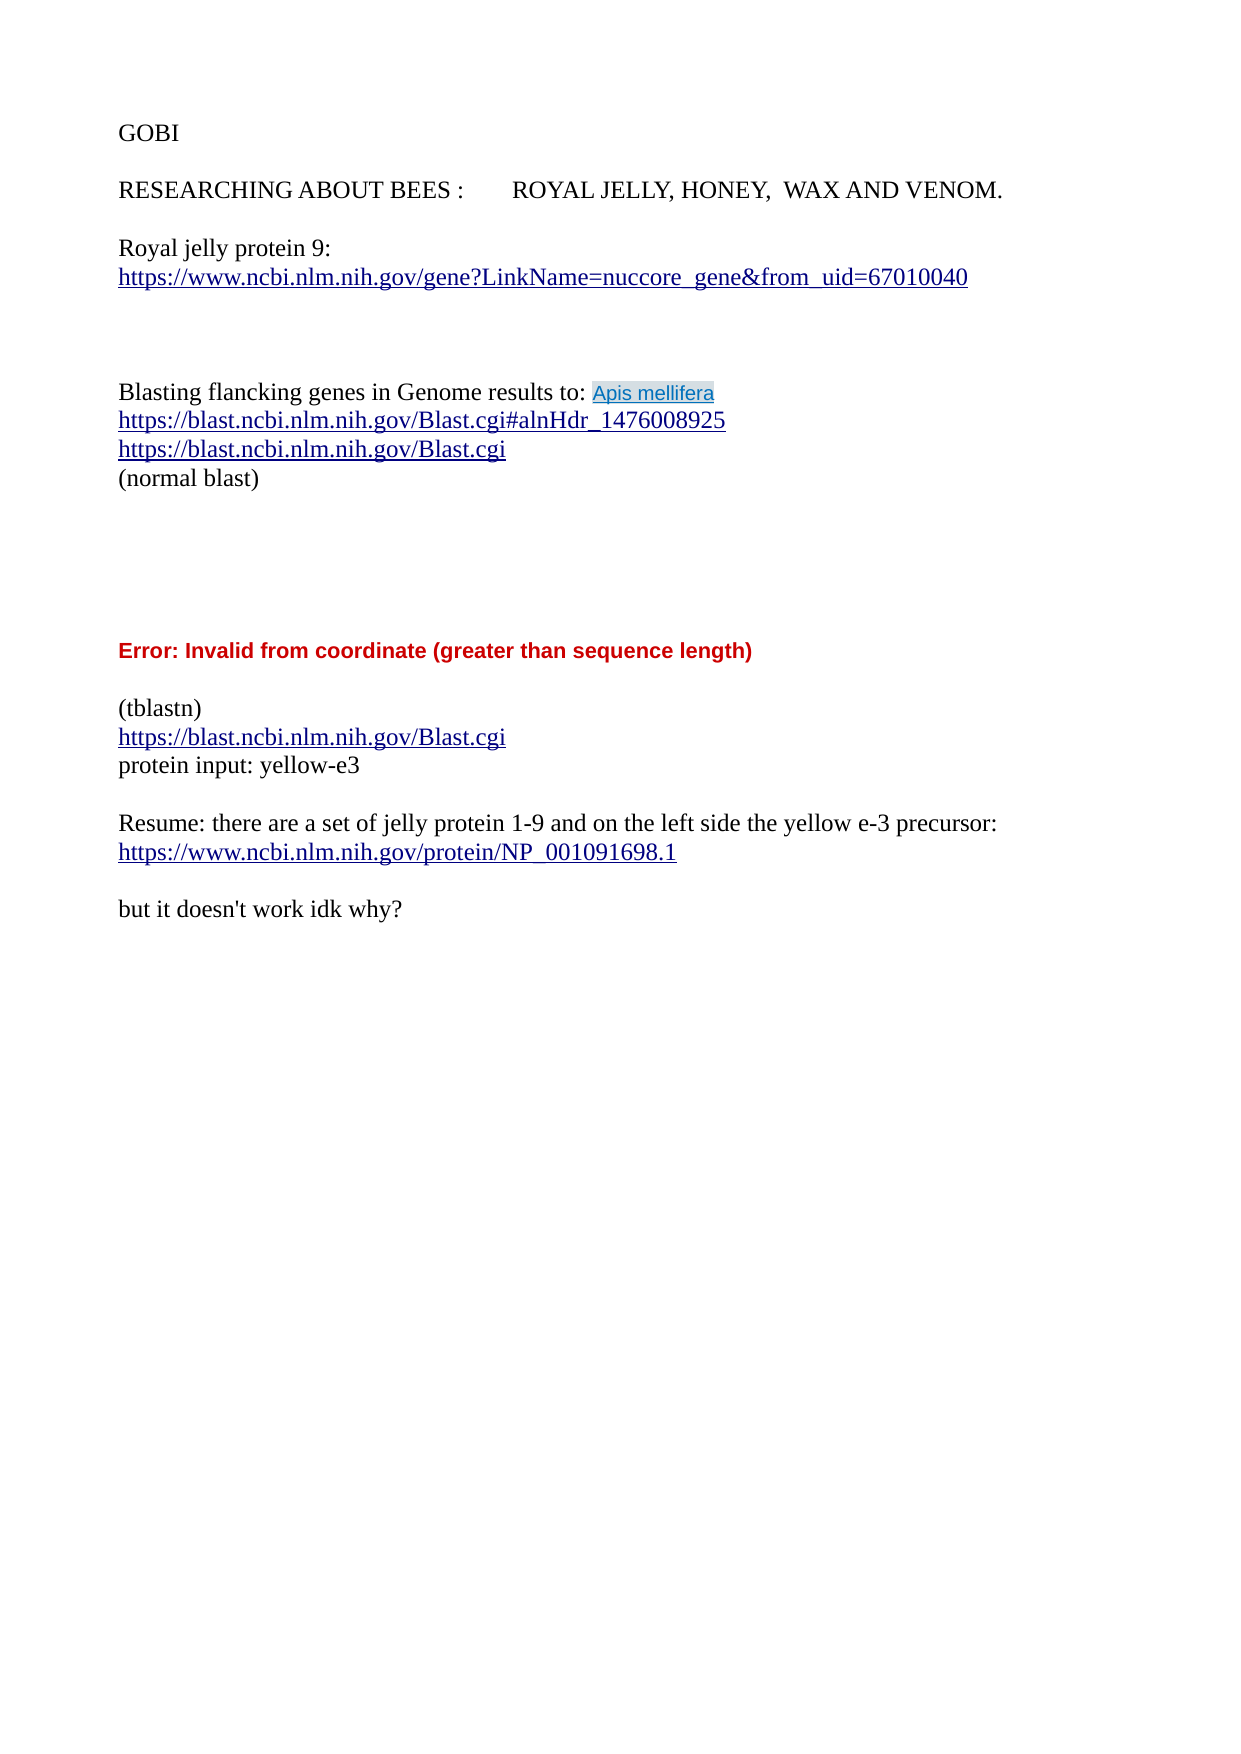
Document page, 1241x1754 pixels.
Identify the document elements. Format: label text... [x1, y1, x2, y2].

text GOBI [118, 118, 1122, 147]
text (tblastn) [118, 693, 1122, 722]
text Resume: there are a set of jelly protein 1-9 and on the left side the yellow e-3 precursor: https://www.ncbi.nlm.nih.gov/protein/NP_001091698.1 [118, 808, 1122, 866]
text Blasting flancking genes in Genome results to: Apis mellifera [118, 377, 1122, 406]
text but it doesn't work idk why? [118, 894, 1122, 923]
text Royal jelly protein 9: [118, 233, 1122, 262]
text Error: Invalid from coordinate (greater than sequence length) [118, 636, 1122, 664]
text protein input: yellow-e3 [118, 751, 1122, 779]
text https://blast.ncbi.nlm.nih.gov/Blast.cgi [118, 434, 1122, 463]
text https://www.ncbi.nlm.nih.gov/gene?LinkName=nuccore_gene&from_uid=67010040 [118, 262, 1122, 291]
text RESEARCHING ABOUT BEES : ROYAL JELLY, HONEY, WAX AND VENOM. [118, 176, 1122, 204]
text https://blast.ncbi.nlm.nih.gov/Blast.cgi [118, 722, 1122, 751]
text https://blast.ncbi.nlm.nih.gov/Blast.cgi#alnHdr_1476008925 [118, 406, 1122, 434]
text (normal blast) [118, 463, 1122, 492]
